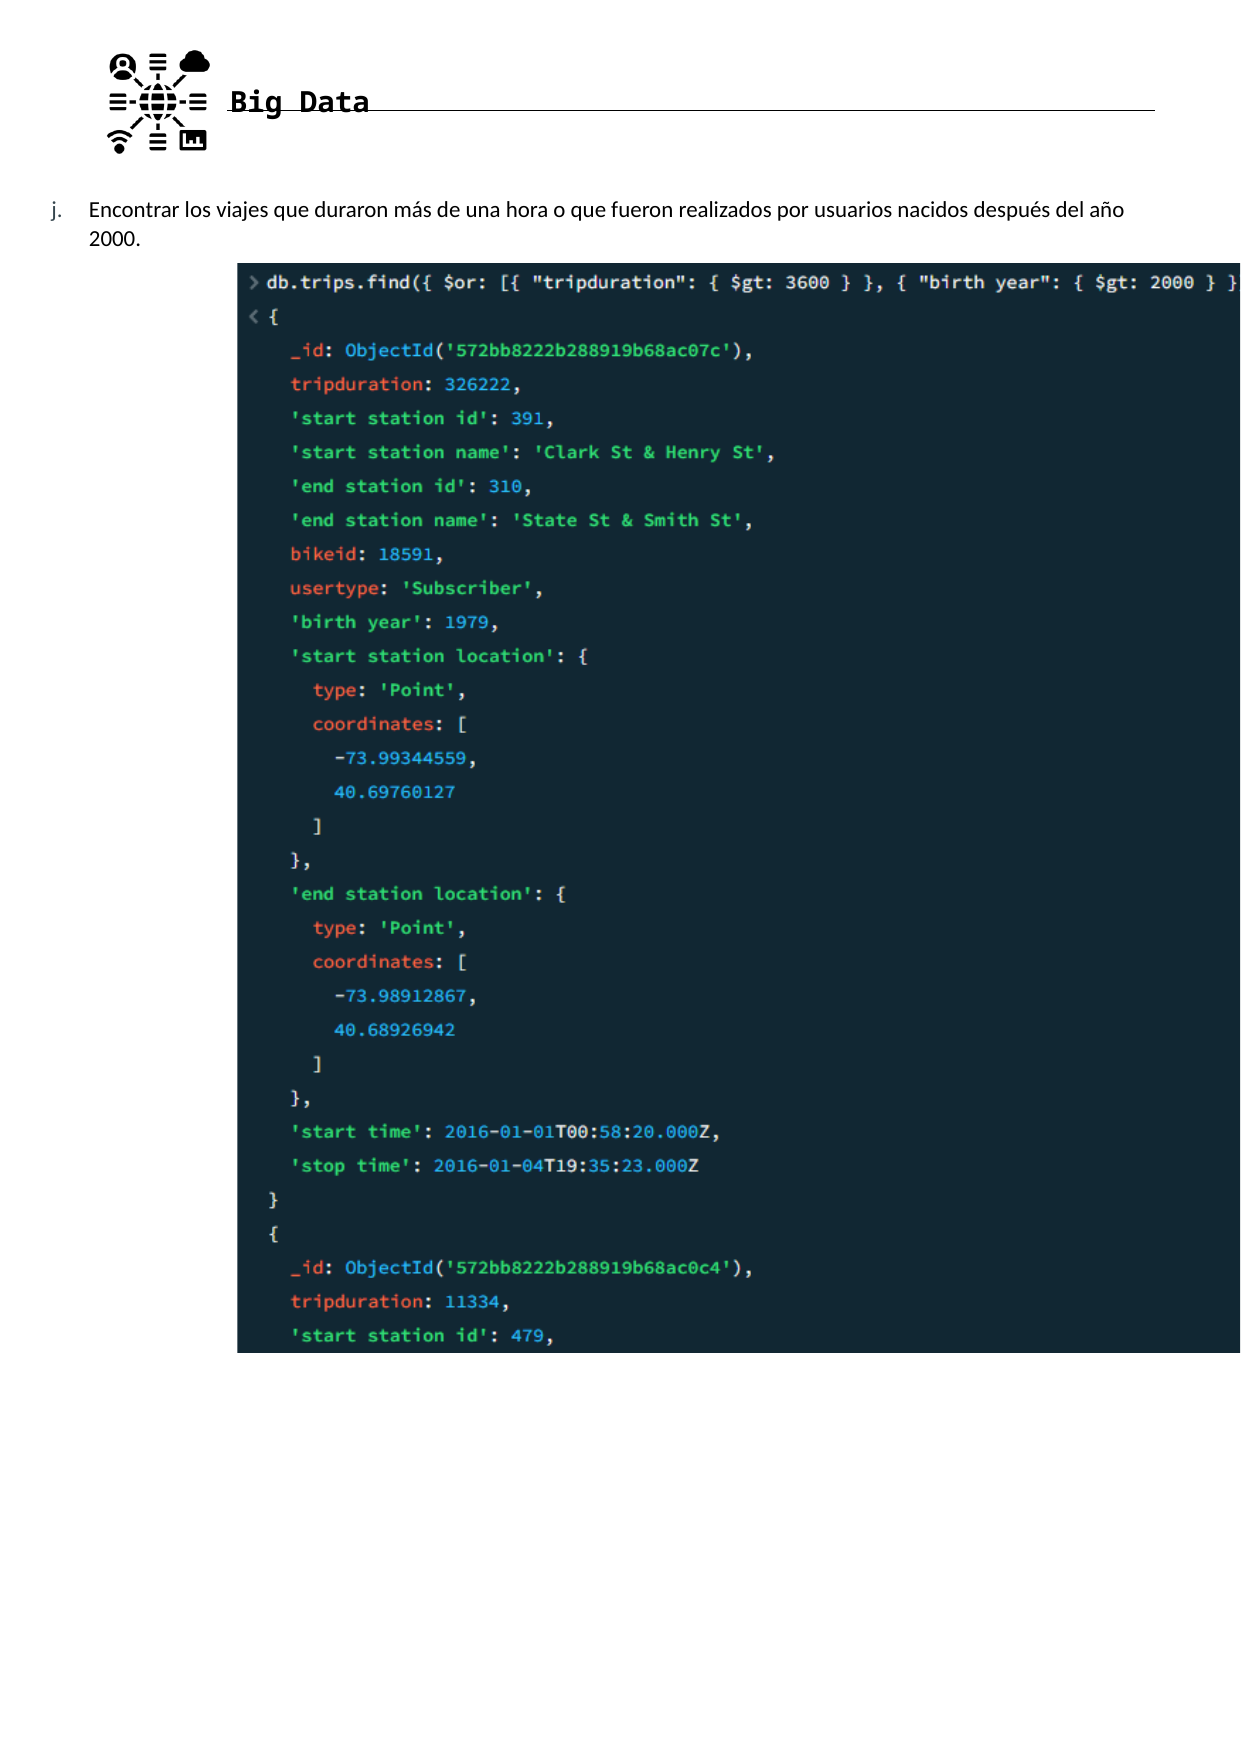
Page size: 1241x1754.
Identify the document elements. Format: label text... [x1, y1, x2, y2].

list Encontrar los viajes que duraron más de una hora o que fueron realizados por usuarios nacidos después del año 2000. [51, 195, 1147, 252]
